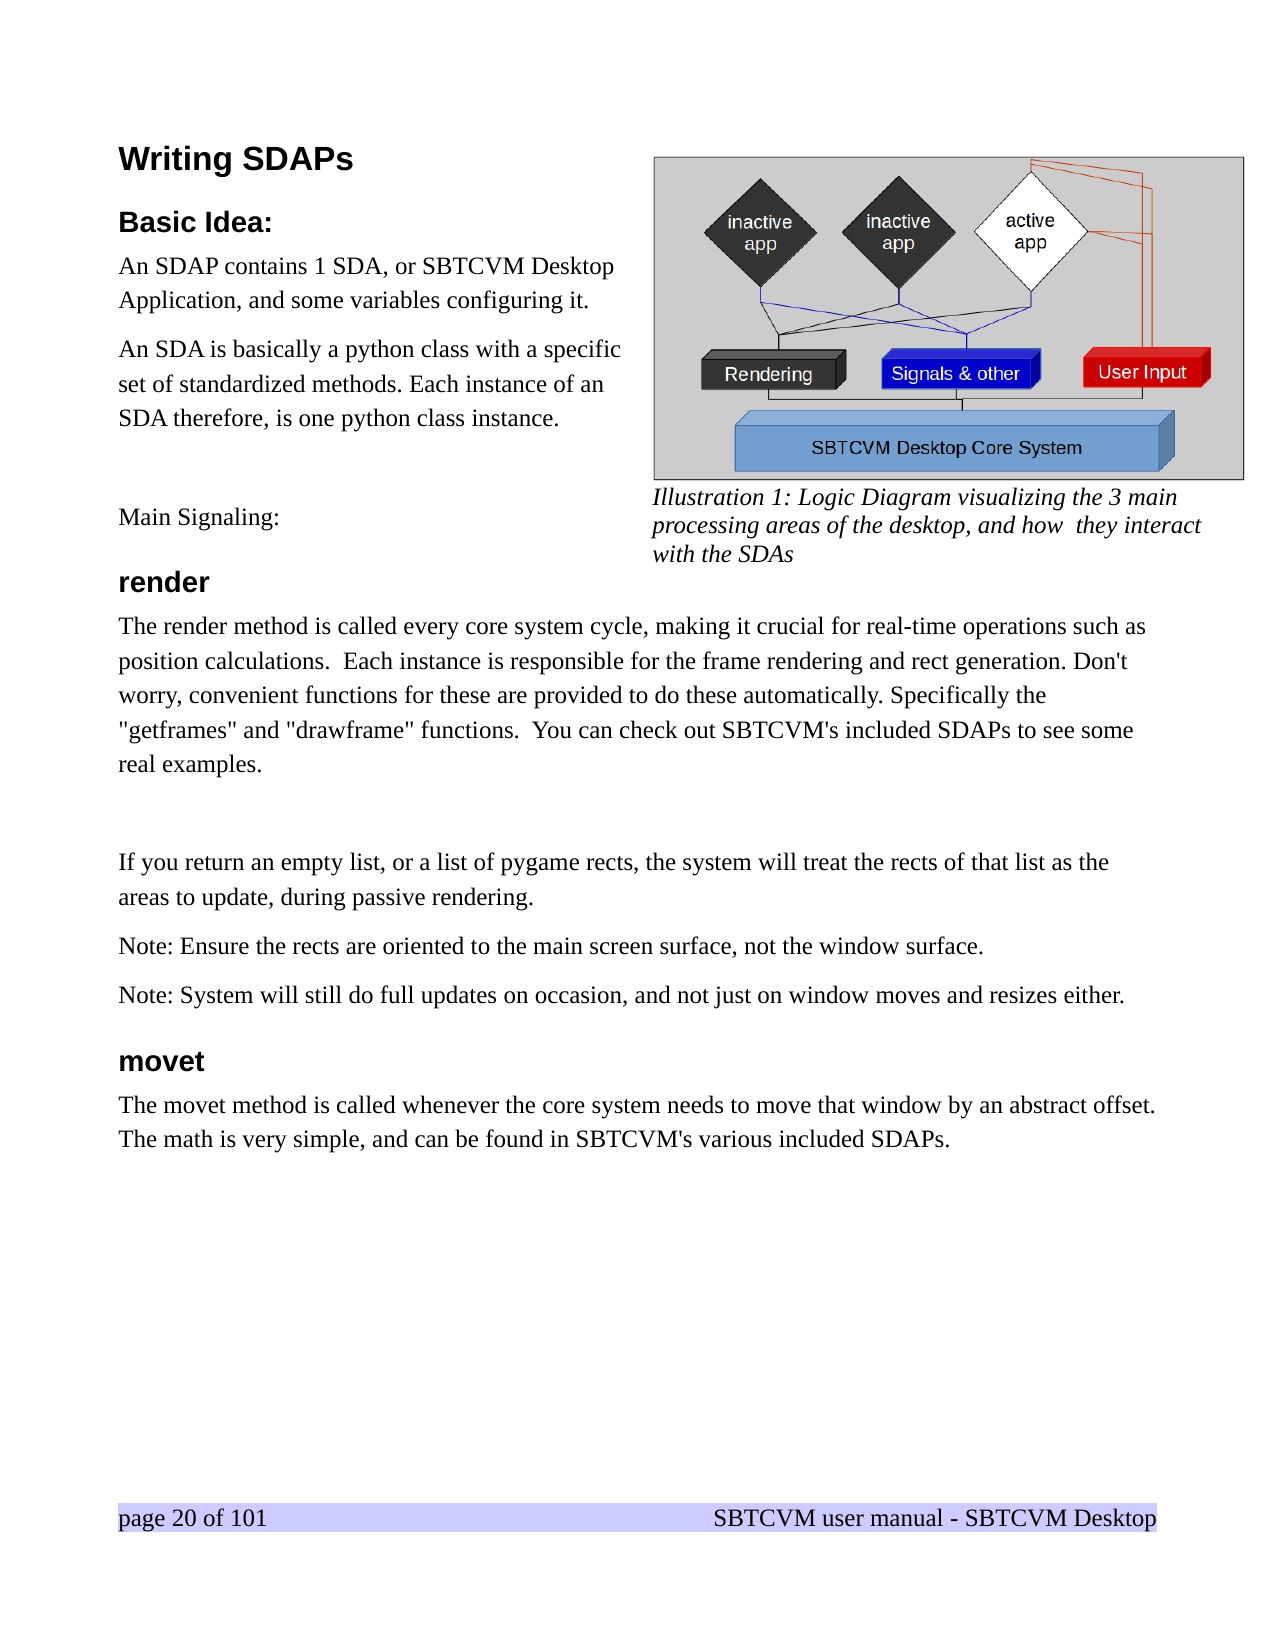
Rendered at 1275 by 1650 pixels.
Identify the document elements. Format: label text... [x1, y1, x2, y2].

text Note: System will still do full updates on occasion, and not just on window moves and resizes either. [118, 980, 1157, 1009]
subtitle Basic Idea: [118, 205, 652, 238]
subtitle render [118, 565, 1157, 599]
text An SDA is basically a python class with a specific set of standardized methods. Each instance of an SDA therefore, is one python class instance. [118, 334, 652, 432]
subtitle movet [118, 1044, 1157, 1077]
text Note: Ensure the rects are oriented to the main screen surface, not the window surface. [118, 931, 1157, 960]
text If you return an empty list, or a list of pygame rects, the system will treat the rects of that list as the areas to update, during passive rendering. [118, 847, 1157, 911]
text The render method is called every core system cycle, making it crucial for real-time operations such as position calculations. Each instance is responsible for the frame rendering and rect generation. Don't worry, convenient functions for these are provided to do these automatically. Specifically the "getframes" and "drawframe" functions. You can check out SBTCVM's included SDAPs to see some real examples. [118, 611, 1157, 778]
text Illustration 1: Logic Diagram visualizing the 3 main processing areas of the desktop, and how they interact with the SDAs [652, 482, 1245, 568]
text Main Signaling: [118, 502, 652, 530]
subtitle Writing SDAPs [118, 139, 1245, 178]
text The movet method is called whenever the core system needs to move that window by an abstract offset. The math is very simple, and can be found in SBTCVM's various included SDAPs. [118, 1090, 1157, 1153]
text An SDAP contains 1 SDA, or SBTCVM Desktop Application, and some variables configuring it. [118, 251, 652, 314]
picture [652, 154, 1246, 482]
